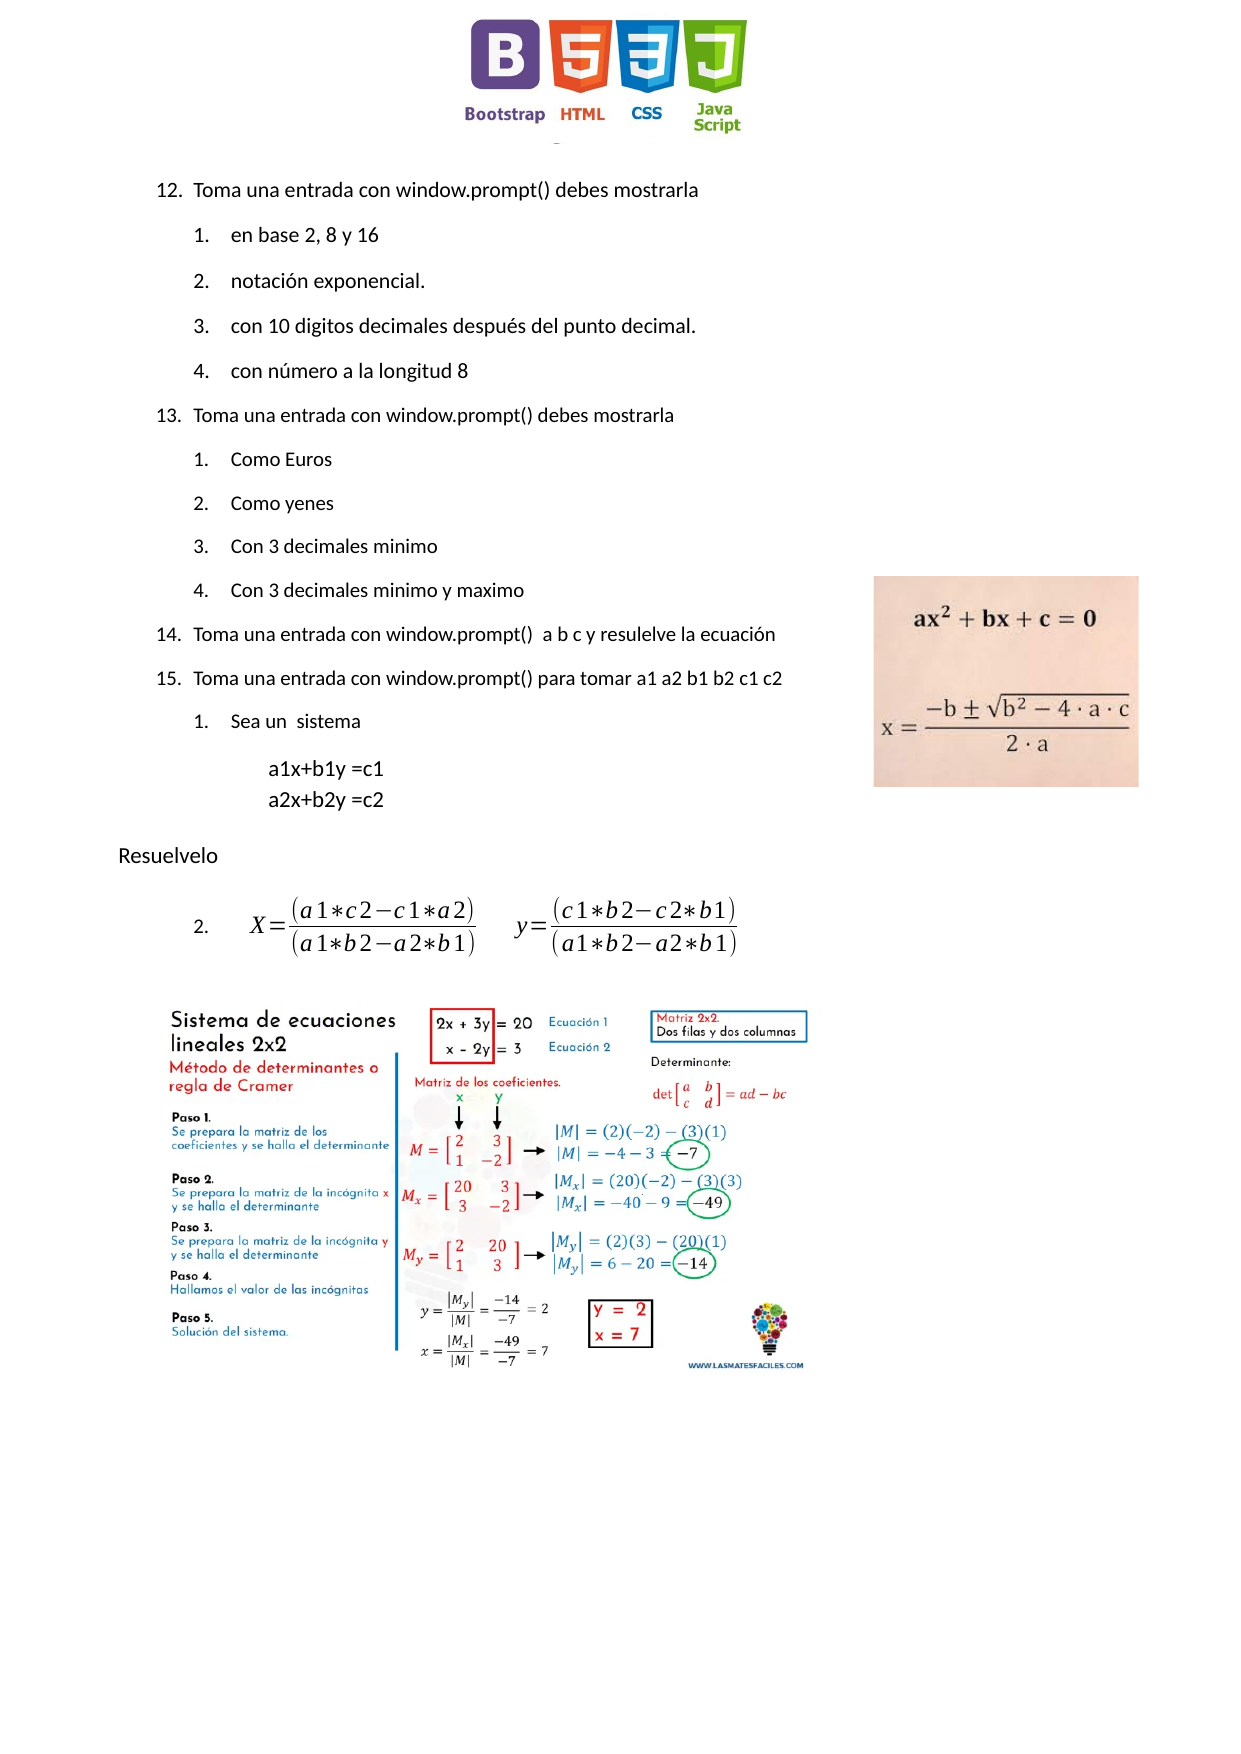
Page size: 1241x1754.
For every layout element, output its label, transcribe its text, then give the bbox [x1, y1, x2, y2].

list Toma una entrada con window.prompt() para tomar a1 a2 b1 b2 c1 c2 [156, 665, 873, 690]
picture [153, 1001, 823, 1379]
list a1x+b1y =c1 [193, 752, 873, 783]
list a2x+b2y =c2 [193, 783, 1122, 813]
list Toma una entrada con window.prompt() debes mostrarla [156, 402, 1122, 428]
text Resuelvelo [118, 841, 1122, 869]
picture [456, 13, 756, 144]
picture [873, 576, 1139, 787]
list Como yenes [193, 490, 1122, 515]
list con 10 digitos decimales después del punto decimal. [193, 312, 1122, 339]
list notación exponencial. [193, 267, 1122, 293]
list Como Euros [193, 446, 1122, 472]
list Toma una entrada con window.prompt() a b c y resulelve la ecuación [156, 621, 873, 647]
list Con 3 decimales minimo y maximo [193, 577, 873, 603]
list en base 2, 8 y 16 [193, 222, 1122, 248]
list Sea un sistema [193, 709, 873, 734]
list con número a la longitud 8 [193, 357, 1122, 384]
list Toma una entrada con window.prompt() debes mostrarla [156, 176, 1122, 203]
list Con 3 decimales minimo [193, 534, 1122, 559]
